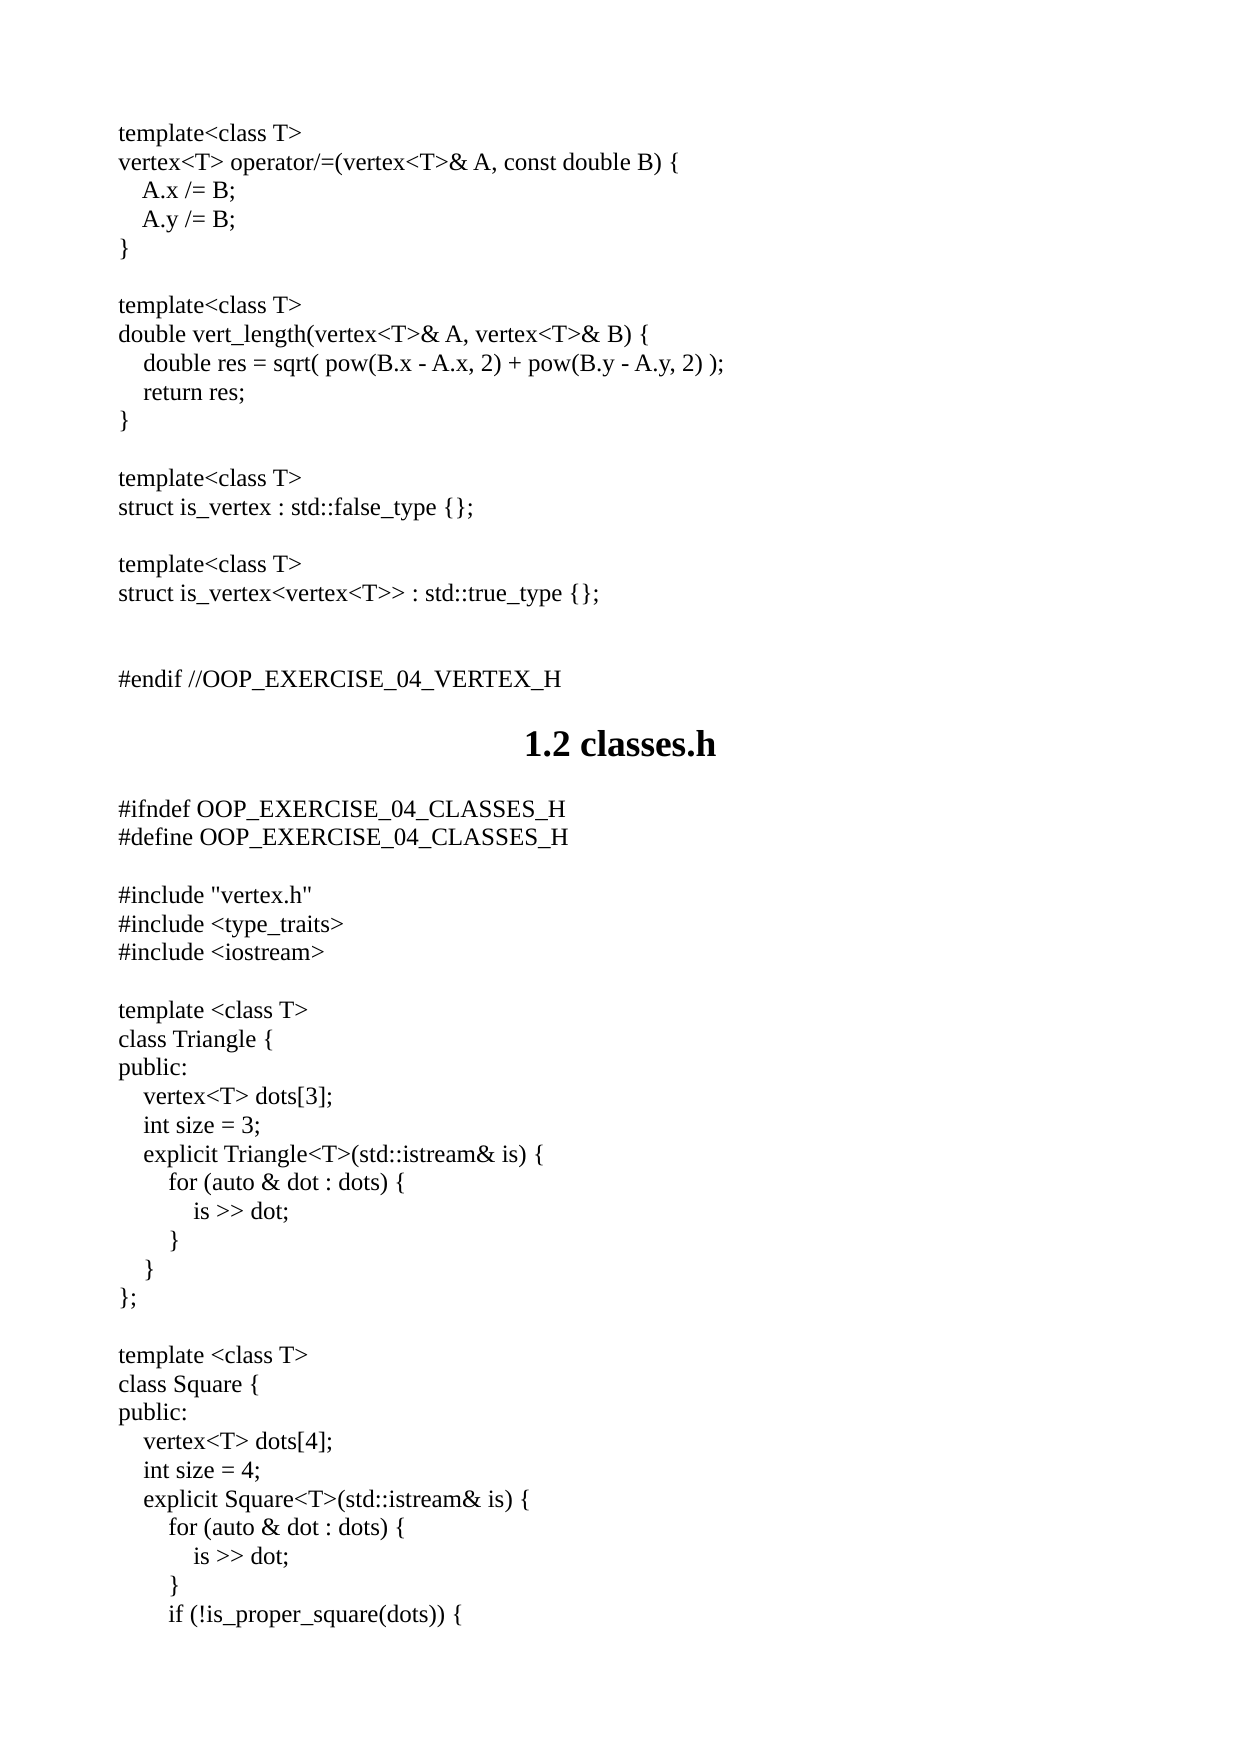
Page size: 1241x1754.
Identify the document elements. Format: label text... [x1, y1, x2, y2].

text #include "vertex.h" [118, 880, 1122, 909]
text template<class T> [118, 118, 1122, 147]
text public: [118, 1052, 1122, 1081]
text double res = sqrt( pow(B.x - A.x, 2) + pow(B.y - A.y, 2) ); [118, 348, 1122, 377]
text for (auto & dot : dots) { [118, 1512, 1122, 1541]
text int size = 3; [118, 1110, 1122, 1139]
text template<class T> [118, 291, 1122, 319]
text #include <iostream> [118, 937, 1122, 966]
text } [118, 233, 1122, 262]
text template <class T> [118, 1340, 1122, 1369]
text for (auto & dot : dots) { [118, 1167, 1122, 1196]
text } [118, 406, 1122, 434]
text struct is_vertex<vertex<T>> : std::true_type {}; [118, 578, 1122, 607]
text if (!is_proper_square(dots)) { [118, 1599, 1122, 1627]
text #endif //OOP_EXERCISE_04_VERTEX_H [118, 664, 1122, 693]
text template <class T> [118, 995, 1122, 1024]
text explicit Square<T>(std::istream& is) { [118, 1484, 1122, 1512]
text public: [118, 1397, 1122, 1426]
text vertex<T> operator/=(vertex<T>& A, const double B) { [118, 147, 1122, 176]
text #ifndef OOP_EXERCISE_04_CLASSES_H [118, 794, 1122, 822]
text template<class T> [118, 549, 1122, 578]
text explicit Triangle<T>(std::istream& is) { [118, 1139, 1122, 1167]
text template<class T> [118, 463, 1122, 492]
text is >> dot; [118, 1196, 1122, 1225]
text class Triangle { [118, 1024, 1122, 1052]
text #define OOP_EXERCISE_04_CLASSES_H [118, 822, 1122, 851]
text vertex<T> dots[4]; [118, 1426, 1122, 1455]
text 1.2 classes.h [118, 722, 1122, 765]
text return res; [118, 377, 1122, 406]
text is >> dot; [118, 1541, 1122, 1570]
text double vert_length(vertex<T>& A, vertex<T>& B) { [118, 319, 1122, 348]
text } [118, 1570, 1122, 1599]
text #include <type_traits> [118, 909, 1122, 937]
text A.y /= B; [118, 204, 1122, 233]
text vertex<T> dots[3]; [118, 1081, 1122, 1110]
text int size = 4; [118, 1455, 1122, 1484]
text A.x /= B; [118, 176, 1122, 204]
text } [118, 1254, 1122, 1282]
text } [118, 1225, 1122, 1254]
text }; [118, 1282, 1122, 1311]
text struct is_vertex : std::false_type {}; [118, 492, 1122, 521]
text class Square { [118, 1369, 1122, 1397]
